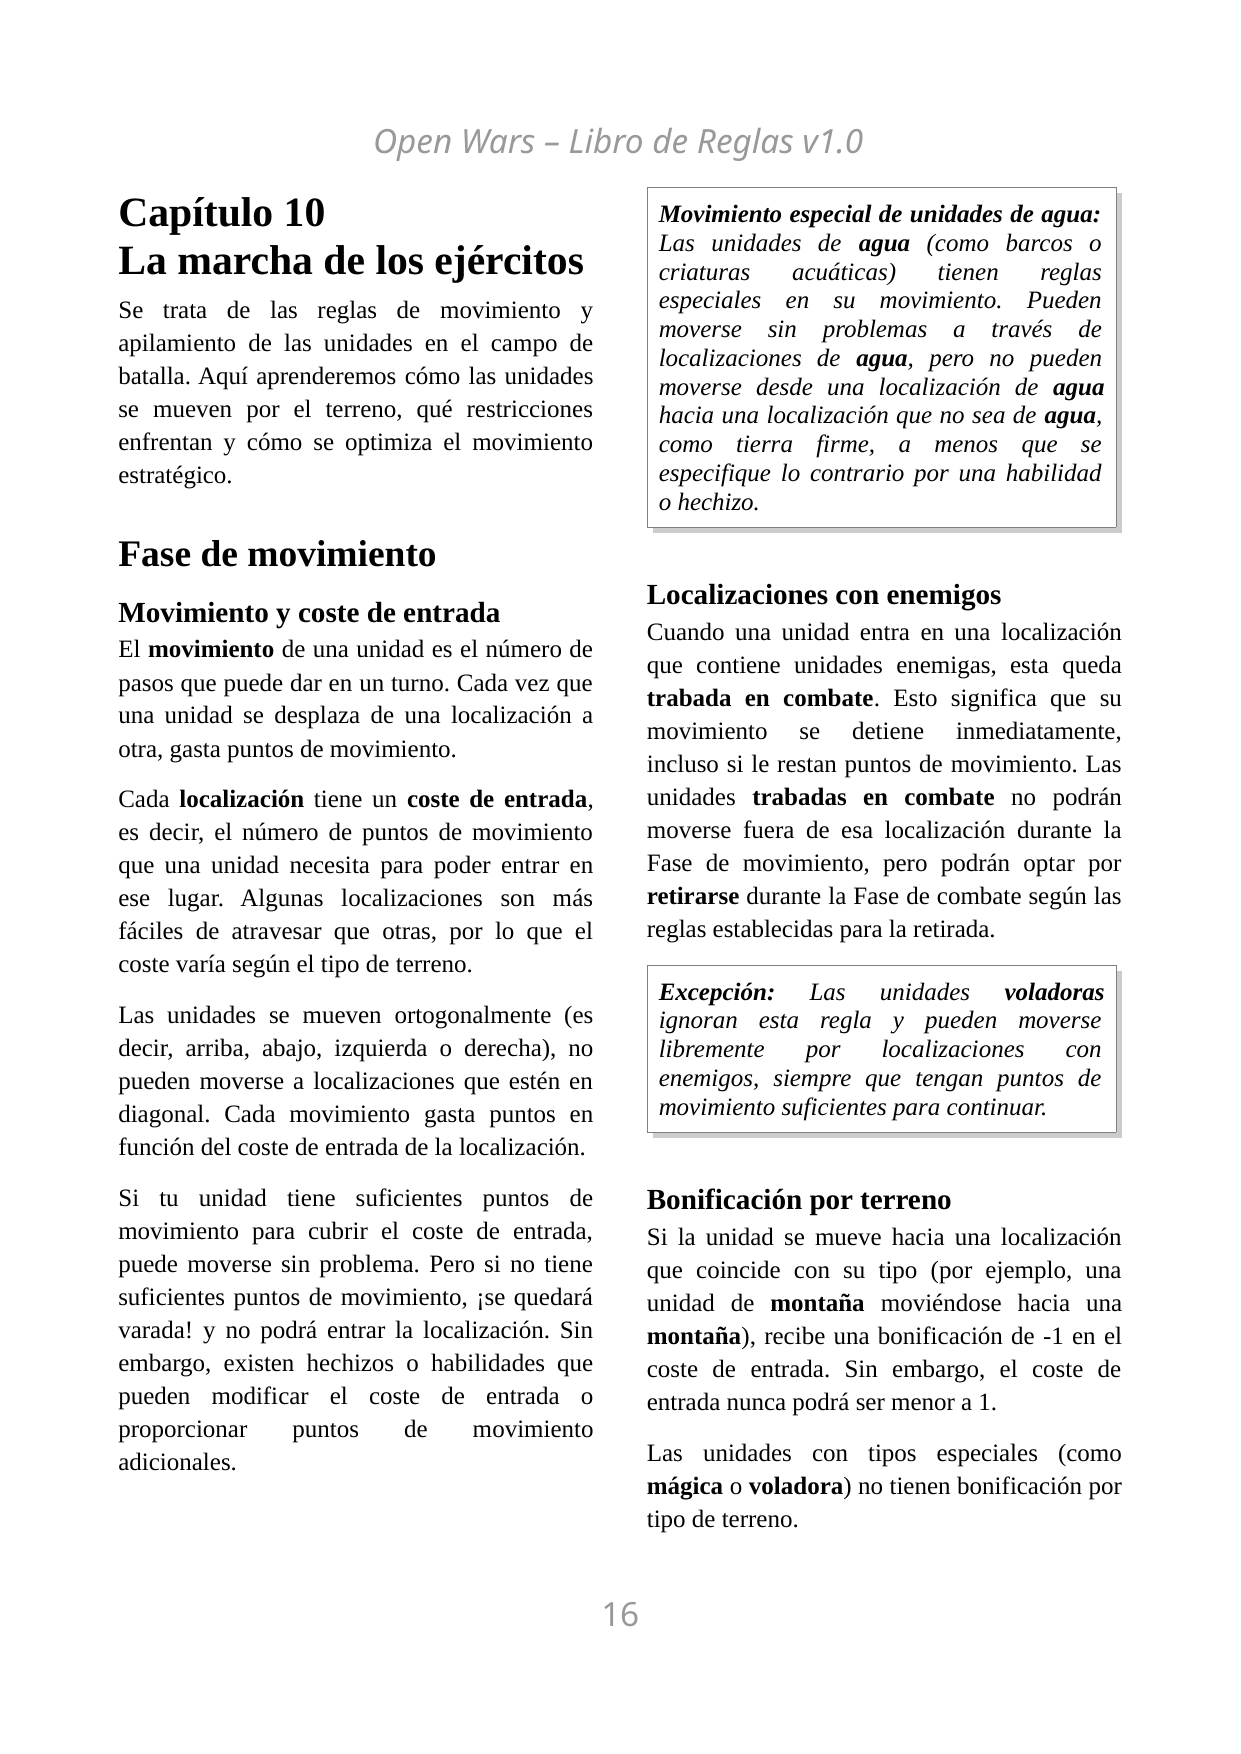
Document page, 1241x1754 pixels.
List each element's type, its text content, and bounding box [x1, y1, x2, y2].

subtitle Movimiento y coste de entrada [118, 595, 593, 629]
text Si tu unidad tiene suficientes puntos de movimiento para cubrir el coste de entrada, puede moverse sin problema. Pero si no tiene suficientes puntos de movimiento, ¡se quedará varada! y no podrá entrar la localización. Sin embargo, existen hechizos o habilidades que pueden modificar el coste de entrada o proporcionar puntos de movimiento adicionales. [118, 1183, 593, 1476]
subtitle Bonificación por terreno [647, 1182, 1122, 1216]
text Las unidades con tipos especiales (como mágica o voladora) no tienen bonificación por tipo de terreno. [647, 1438, 1122, 1533]
text Las unidades se mueven ortogonalmente (es decir, arriba, abajo, izquierda o derecha), no pueden moverse a localizaciones que estén en diagonal. Cada movimiento gasta puntos en función del coste de entrada de la localización. [118, 1000, 593, 1161]
text Excepción: Las unidades voladoras ignoran esta regla y pueden moverse libremente por localizaciones con enemigos, siempre que tengan puntos de movimiento suficientes para continuar. [648, 966, 1116, 1132]
text Cada localización tiene un coste de entrada, es decir, el número de puntos de movimiento que una unidad necesita para poder entrar en ese lugar. Algunas localizaciones son más fáciles de atravesar que otras, por lo que el coste varía según el tipo de terreno. [118, 784, 593, 978]
subtitle Localizaciones con enemigos [647, 577, 1122, 611]
text Cuando una unidad entra en una localización que contiene unidades enemigas, esta queda trabada en combate. Esto significa que su movimiento se detiene inmediatamente, incluso si le restan puntos de movimiento. Las unidades trabadas en combate no podrán moverse fuera de esa localización durante la Fase de movimiento, pero podrán optar por retirarse durante la Fase de combate según las reglas establecidas para la retirada. [647, 617, 1122, 943]
subtitle Capítulo 10 La marcha de los ejércitos [118, 187, 593, 283]
text El movimiento de una unidad es el número de pasos que puede dar en un turno. Cada vez que una unidad se desplaza de una localización a otra, gasta puntos de movimiento. [118, 634, 593, 762]
text Si la unidad se mueve hacia una localización que coincide con su tipo (por ejemplo, una unidad de montaña moviéndose hacia una montaña), recibe una bonificación de -1 en el coste de entrada. Sin embargo, el coste de entrada nunca podrá ser menor a 1. [647, 1222, 1122, 1416]
text Se trata de las reglas de movimiento y apilamiento de las unidades en el campo de batalla. Aquí aprenderemos cómo las unidades se mueven por el terreno, qué restricciones enfrentan y cómo se optimiza el movimiento estratégico. [118, 295, 593, 489]
subtitle Fase de movimiento [118, 531, 593, 574]
text Movimiento especial de unidades de agua: Las unidades de agua (como barcos o criaturas acuáticas) tienen reglas especiales en su movimiento. Pueden moverse sin problemas a través de localizaciones de agua, pero no pueden moverse desde una localización de agua hacia una localización que no sea de agua, como tierra firme, a menos que se especifique lo contrario por una habilidad o hechizo. [648, 188, 1116, 527]
